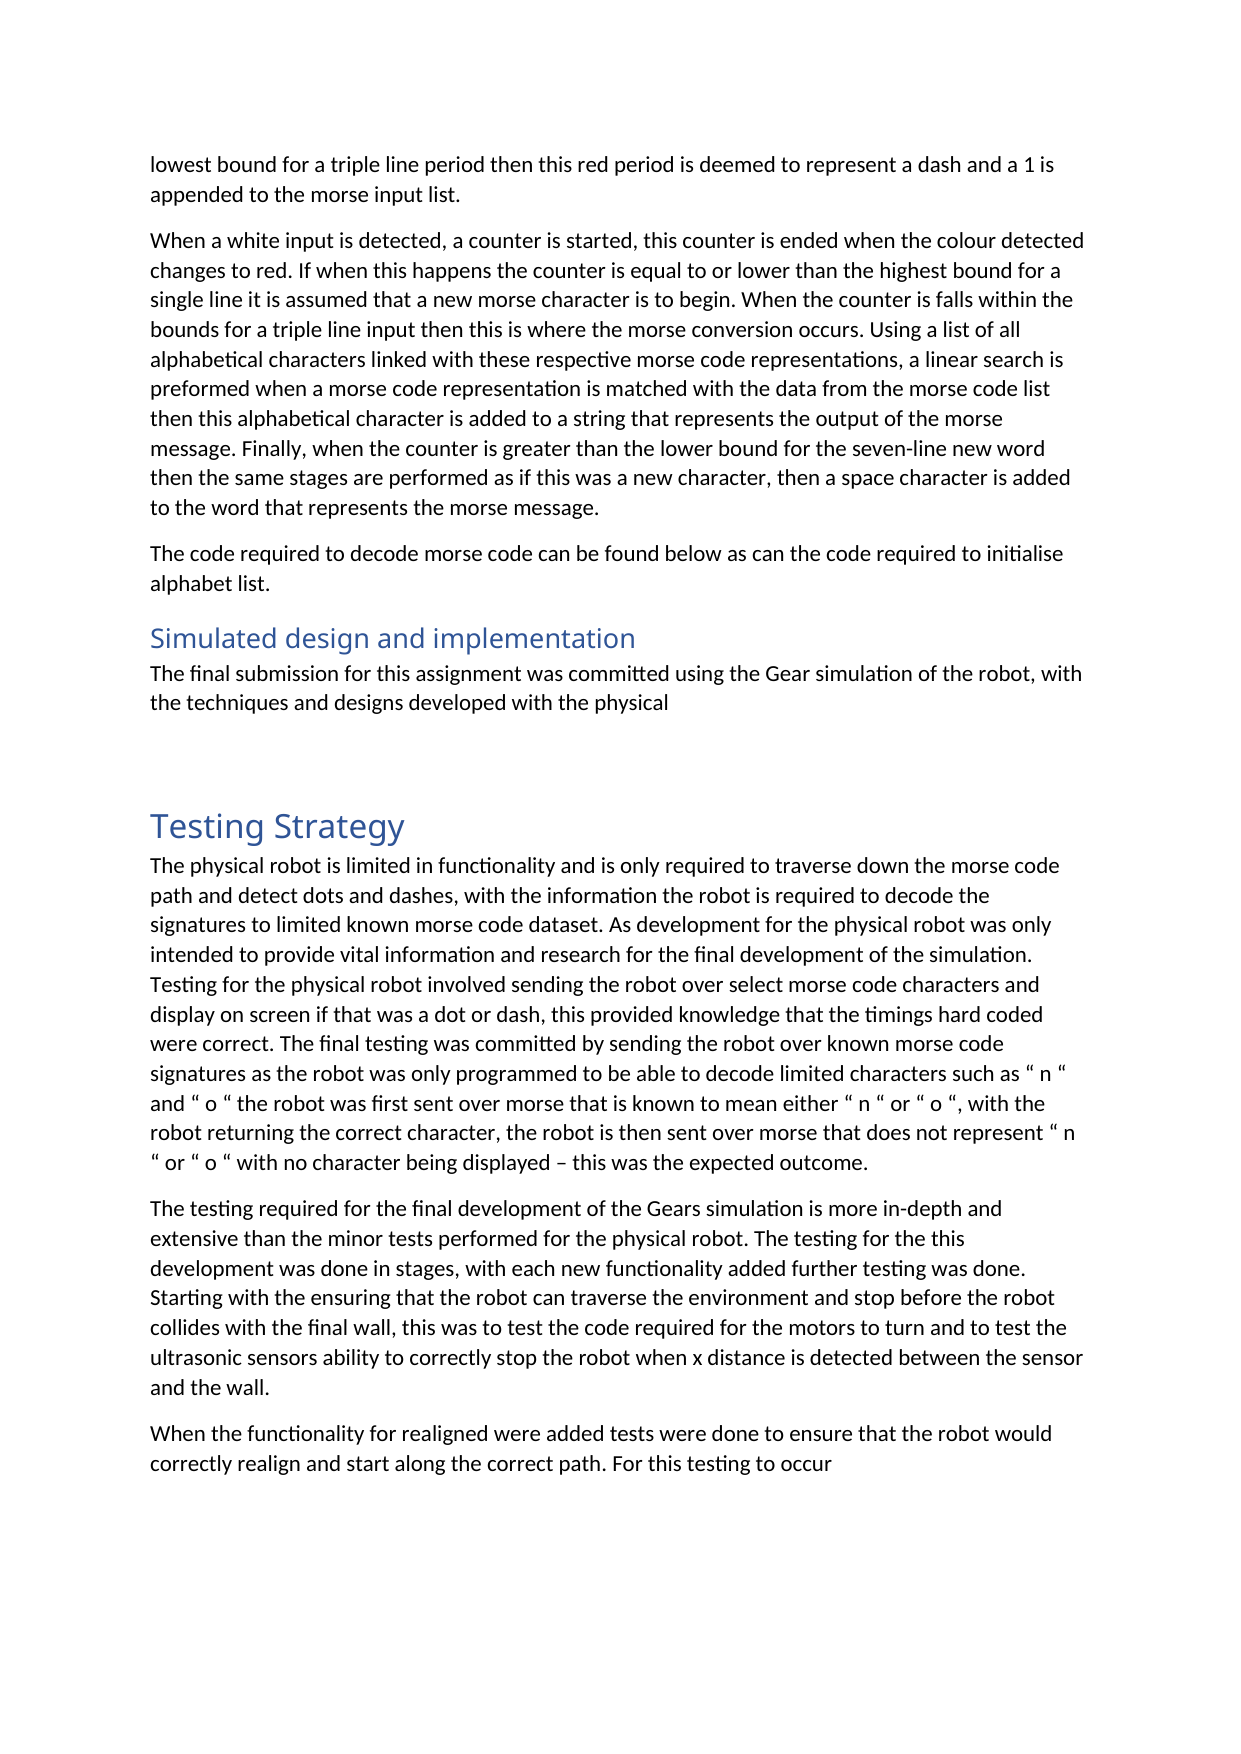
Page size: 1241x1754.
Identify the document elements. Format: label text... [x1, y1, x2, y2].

text The code required to decode morse code can be found below as can the code required to initialise alphabet list. [150, 539, 1090, 597]
text The physical robot is limited in functionality and is only required to traverse down the morse code path and detect dots and dashes, with the information the robot is required to decode the signatures to limited known morse code dataset. As development for the physical robot was only intended to provide vital information and research for the final development of the simulation. Testing for the physical robot involved sending the robot over select morse code characters and display on screen if that was a dot or dash, this provided knowledge that the timings hard coded were correct. The final testing was committed by sending the robot over known morse code signatures as the robot was only programmed to be able to decode limited characters such as “ n “ and “ o “ the robot was first sent over morse that is known to mean either “ n “ or “ o “, with the robot returning the correct character, the robot is then sent over morse that does not represent “ n “ or “ o “ with no character being displayed – this was the expected outcome. [150, 851, 1090, 1176]
subtitle Simulated design and implementation [150, 620, 1090, 657]
text The final submission for this assignment was committed using the Gear simulation of the robot, with the techniques and designs developed with the physical [150, 659, 1090, 717]
text The testing required for the final development of the Gears simulation is more in-depth and extensive than the minor tests performed for the physical robot. The testing for the this development was done in stages, with each new functionality added further testing was done. Starting with the ensuring that the robot can traverse the environment and stop before the robot collides with the final wall, this was to test the code required for the motors to turn and to test the ultrasonic sensors ability to correctly stop the robot when x distance is detected between the sensor and the wall. [150, 1194, 1090, 1401]
subtitle Testing Strategy [150, 803, 1090, 848]
text When the functionality for realigned were added tests were done to ensure that the robot would correctly realign and start along the correct path. For this testing to occur [150, 1419, 1090, 1477]
text When a white input is detected, a counter is started, this counter is ended when the colour detected changes to red. If when this happens the counter is equal to or lower than the highest bound for a single line it is assumed that a new morse character is to begin. When the counter is falls within the bounds for a triple line input then this is where the morse conversion occurs. Using a list of all alphabetical characters linked with these respective morse code representations, a linear search is preformed when a morse code representation is matched with the data from the morse code list then this alphabetical character is added to a string that represents the output of the morse message. Finally, when the counter is greater than the lower bound for the seven-line new word then the same stages are performed as if this was a new character, then a space character is added to the word that represents the morse message. [150, 226, 1090, 521]
text lowest bound for a triple line period then this red period is deemed to represent a dash and a 1 is appended to the morse input list. [150, 150, 1090, 208]
